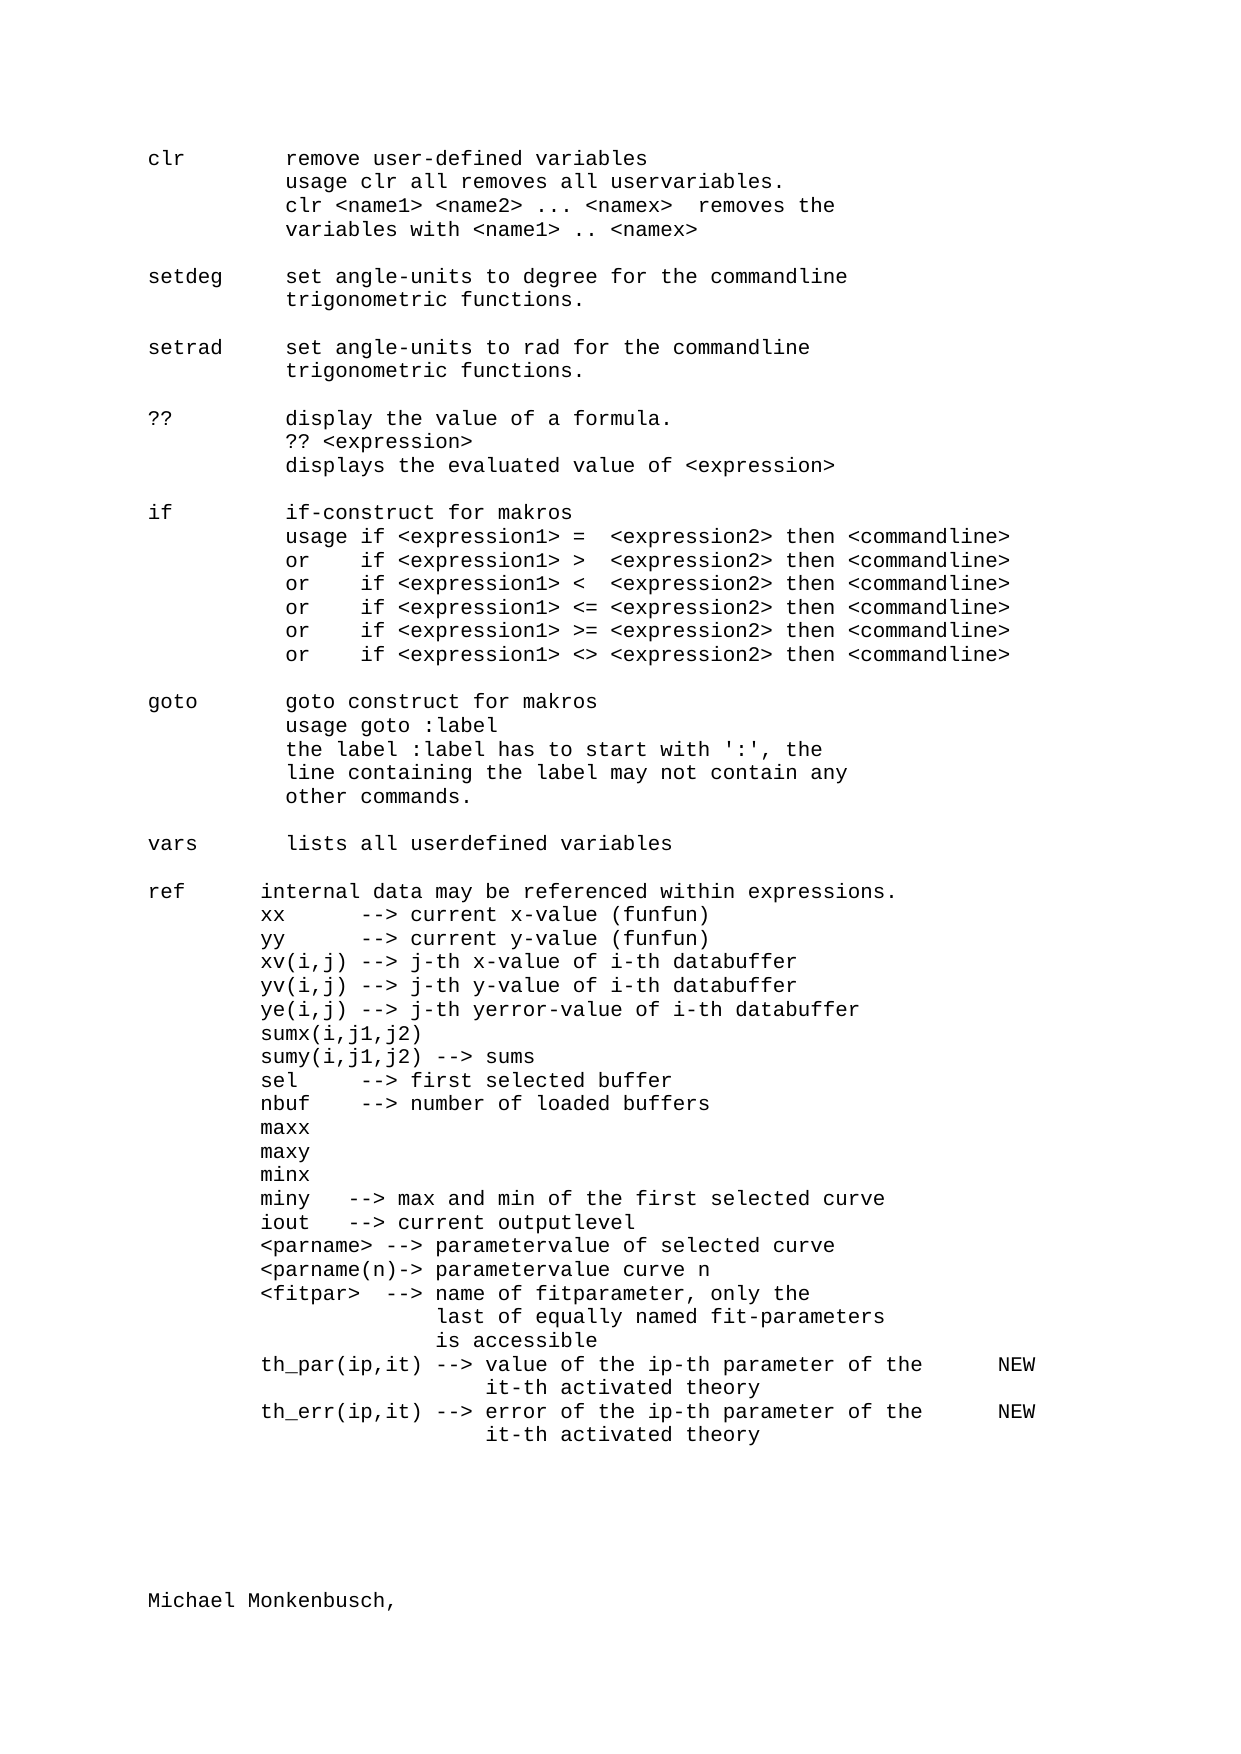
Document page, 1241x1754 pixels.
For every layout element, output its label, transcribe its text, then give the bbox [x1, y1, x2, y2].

text ye(i,j) --> j-th yerror-value of i-th databuffer [148, 999, 1092, 1022]
text line containing the label may not contain any [148, 762, 1092, 786]
text usage goto :label [148, 715, 1092, 739]
text ?? <expression> [148, 431, 1092, 455]
text clr <name1> <name2> ... <namex> removes the [148, 195, 1092, 218]
text xx --> current x-value (funfun) [148, 904, 1092, 928]
text xv(i,j) --> j-th x-value of i-th databuffer [148, 952, 1092, 975]
text th_err(ip,it) --> error of the ip-th parameter of the NEW [148, 1401, 1092, 1424]
text <fitpar> --> name of fitparameter, only the [148, 1283, 1092, 1306]
text <parname(n)-> parametervalue curve n [148, 1259, 1092, 1283]
text or if <expression1> <= <expression2> then <commandline> [148, 597, 1092, 621]
text nbuf --> number of loaded buffers [148, 1093, 1092, 1117]
text clr remove user-defined variables [148, 148, 1092, 171]
text sel --> first selected buffer [148, 1070, 1092, 1093]
text setdeg set angle-units to degree for the commandline [148, 266, 1092, 289]
text is accessible [148, 1330, 1092, 1353]
text sumy(i,j1,j2) --> sums [148, 1046, 1092, 1070]
text minx [148, 1164, 1092, 1188]
text it-th activated theory [148, 1424, 1092, 1448]
text Michael Monkenbusch, [148, 1590, 1092, 1614]
text or if <expression1> > <expression2> then <commandline> [148, 549, 1092, 573]
text usage clr all removes all uservariables. [148, 171, 1092, 195]
text goto goto construct for makros [148, 691, 1092, 715]
text displays the evaluated value of <expression> [148, 455, 1092, 479]
text setrad set angle-units to rad for the commandline [148, 337, 1092, 360]
text trigonometric functions. [148, 360, 1092, 384]
text maxx [148, 1117, 1092, 1141]
text ?? display the value of a formula. [148, 408, 1092, 431]
text it-th activated theory [148, 1377, 1092, 1401]
text sumx(i,j1,j2) [148, 1022, 1092, 1046]
text maxy [148, 1141, 1092, 1164]
text vars lists all userdefined variables [148, 833, 1092, 857]
text ref internal data may be referenced within expressions. [148, 881, 1092, 904]
text or if <expression1> <> <expression2> then <commandline> [148, 644, 1092, 668]
text th_par(ip,it) --> value of the ip-th parameter of the NEW [148, 1353, 1092, 1377]
text trigonometric functions. [148, 289, 1092, 313]
text <parname> --> parametervalue of selected curve [148, 1235, 1092, 1259]
text other commands. [148, 786, 1092, 810]
text iout --> current outputlevel [148, 1212, 1092, 1235]
text miny --> max and min of the first selected curve [148, 1188, 1092, 1212]
text if if-construct for makros [148, 502, 1092, 526]
text variables with <name1> .. <namex> [148, 218, 1092, 242]
text the label :label has to start with ':', the [148, 739, 1092, 762]
text yy --> current y-value (funfun) [148, 928, 1092, 952]
text or if <expression1> < <expression2> then <commandline> [148, 573, 1092, 597]
text yv(i,j) --> j-th y-value of i-th databuffer [148, 975, 1092, 999]
text usage if <expression1> = <expression2> then <commandline> [148, 526, 1092, 549]
text last of equally named fit-parameters [148, 1306, 1092, 1330]
text or if <expression1> >= <expression2> then <commandline> [148, 621, 1092, 644]
